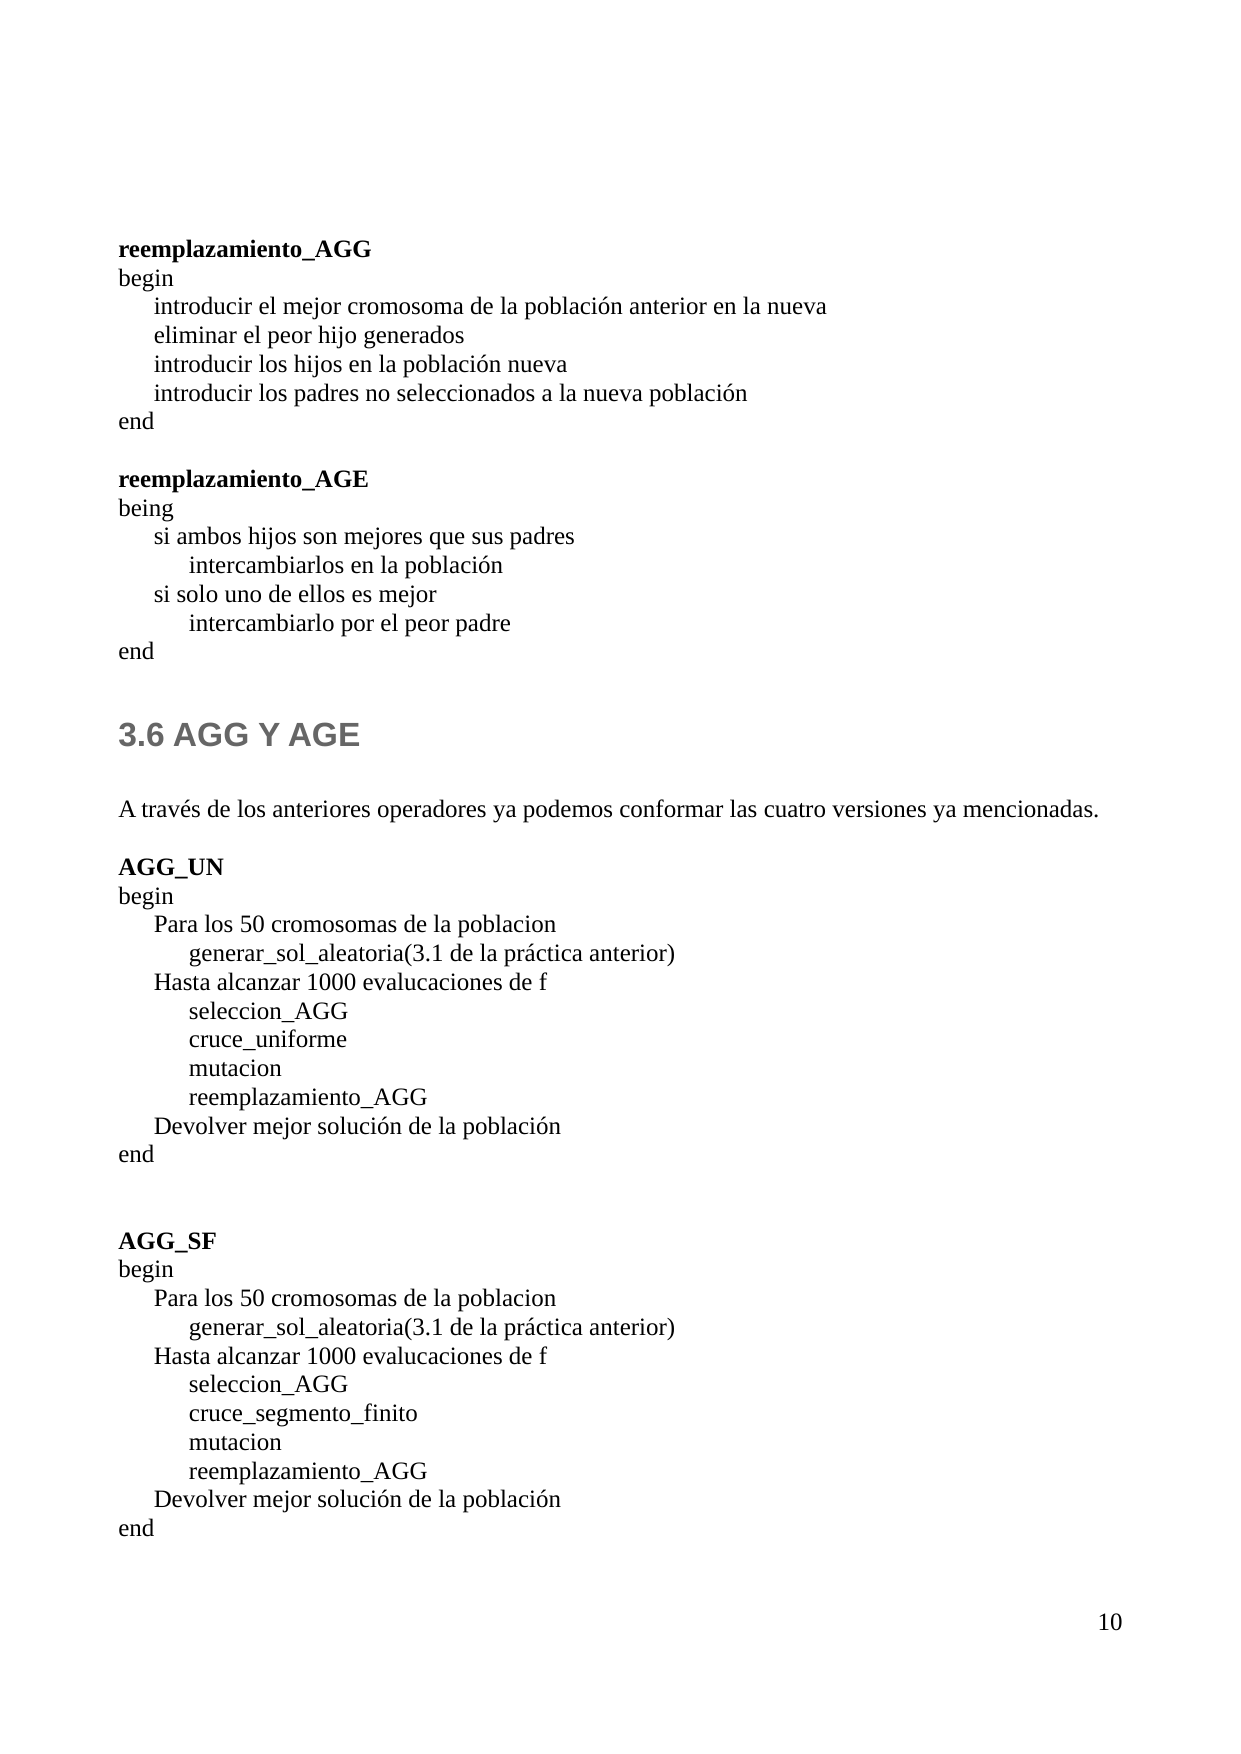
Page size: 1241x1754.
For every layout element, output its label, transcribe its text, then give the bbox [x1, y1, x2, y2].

text Para los 50 cromosomas de la poblacion [118, 909, 1122, 938]
text being [118, 493, 1122, 521]
text reemplazamiento_AGG [118, 234, 1122, 263]
text AGG_UN [118, 852, 1122, 881]
text end [118, 1139, 1122, 1168]
text reemplazamiento_AGE [118, 464, 1122, 493]
text generar_sol_aleatoria(3.1 de la práctica anterior) [118, 1312, 1122, 1341]
text A través de los anteriores operadores ya podemos conformar las cuatro versiones ya mencionadas. [118, 794, 1122, 823]
text intercambiarlos en la población [118, 550, 1122, 579]
text cruce_segmento_finito [118, 1398, 1122, 1427]
text mutacion [118, 1053, 1122, 1082]
text Para los 50 cromosomas de la poblacion [118, 1283, 1122, 1312]
text end [118, 636, 1122, 665]
text reemplazamiento_AGG [118, 1456, 1122, 1484]
text seleccion_AGG [118, 996, 1122, 1024]
text seleccion_AGG [118, 1369, 1122, 1398]
text reemplazamiento_AGG [118, 1082, 1122, 1111]
text si solo uno de ellos es mejor [118, 579, 1122, 608]
text begin [118, 1254, 1122, 1283]
subtitle 3.6 AGG Y AGE [118, 715, 1122, 753]
text mutacion [118, 1427, 1122, 1456]
text begin [118, 881, 1122, 909]
text begin [118, 263, 1122, 291]
text Hasta alcanzar 1000 evalucaciones de f [118, 1341, 1122, 1369]
text Devolver mejor solución de la población [118, 1484, 1122, 1513]
text Devolver mejor solución de la población [118, 1111, 1122, 1139]
text AGG_SF [118, 1226, 1122, 1254]
text end [118, 406, 1122, 435]
text Hasta alcanzar 1000 evalucaciones de f [118, 967, 1122, 996]
text introducir los padres no seleccionados a la nueva población [118, 378, 1122, 406]
text generar_sol_aleatoria(3.1 de la práctica anterior) [118, 938, 1122, 967]
text cruce_uniforme [118, 1024, 1122, 1053]
text eliminar el peor hijo generados [118, 320, 1122, 349]
text introducir el mejor cromosoma de la población anterior en la nueva [118, 291, 1122, 320]
text introducir los hijos en la población nueva [118, 349, 1122, 378]
text si ambos hijos son mejores que sus padres [118, 521, 1122, 550]
text end [118, 1513, 1122, 1542]
text intercambiarlo por el peor padre [118, 608, 1122, 636]
